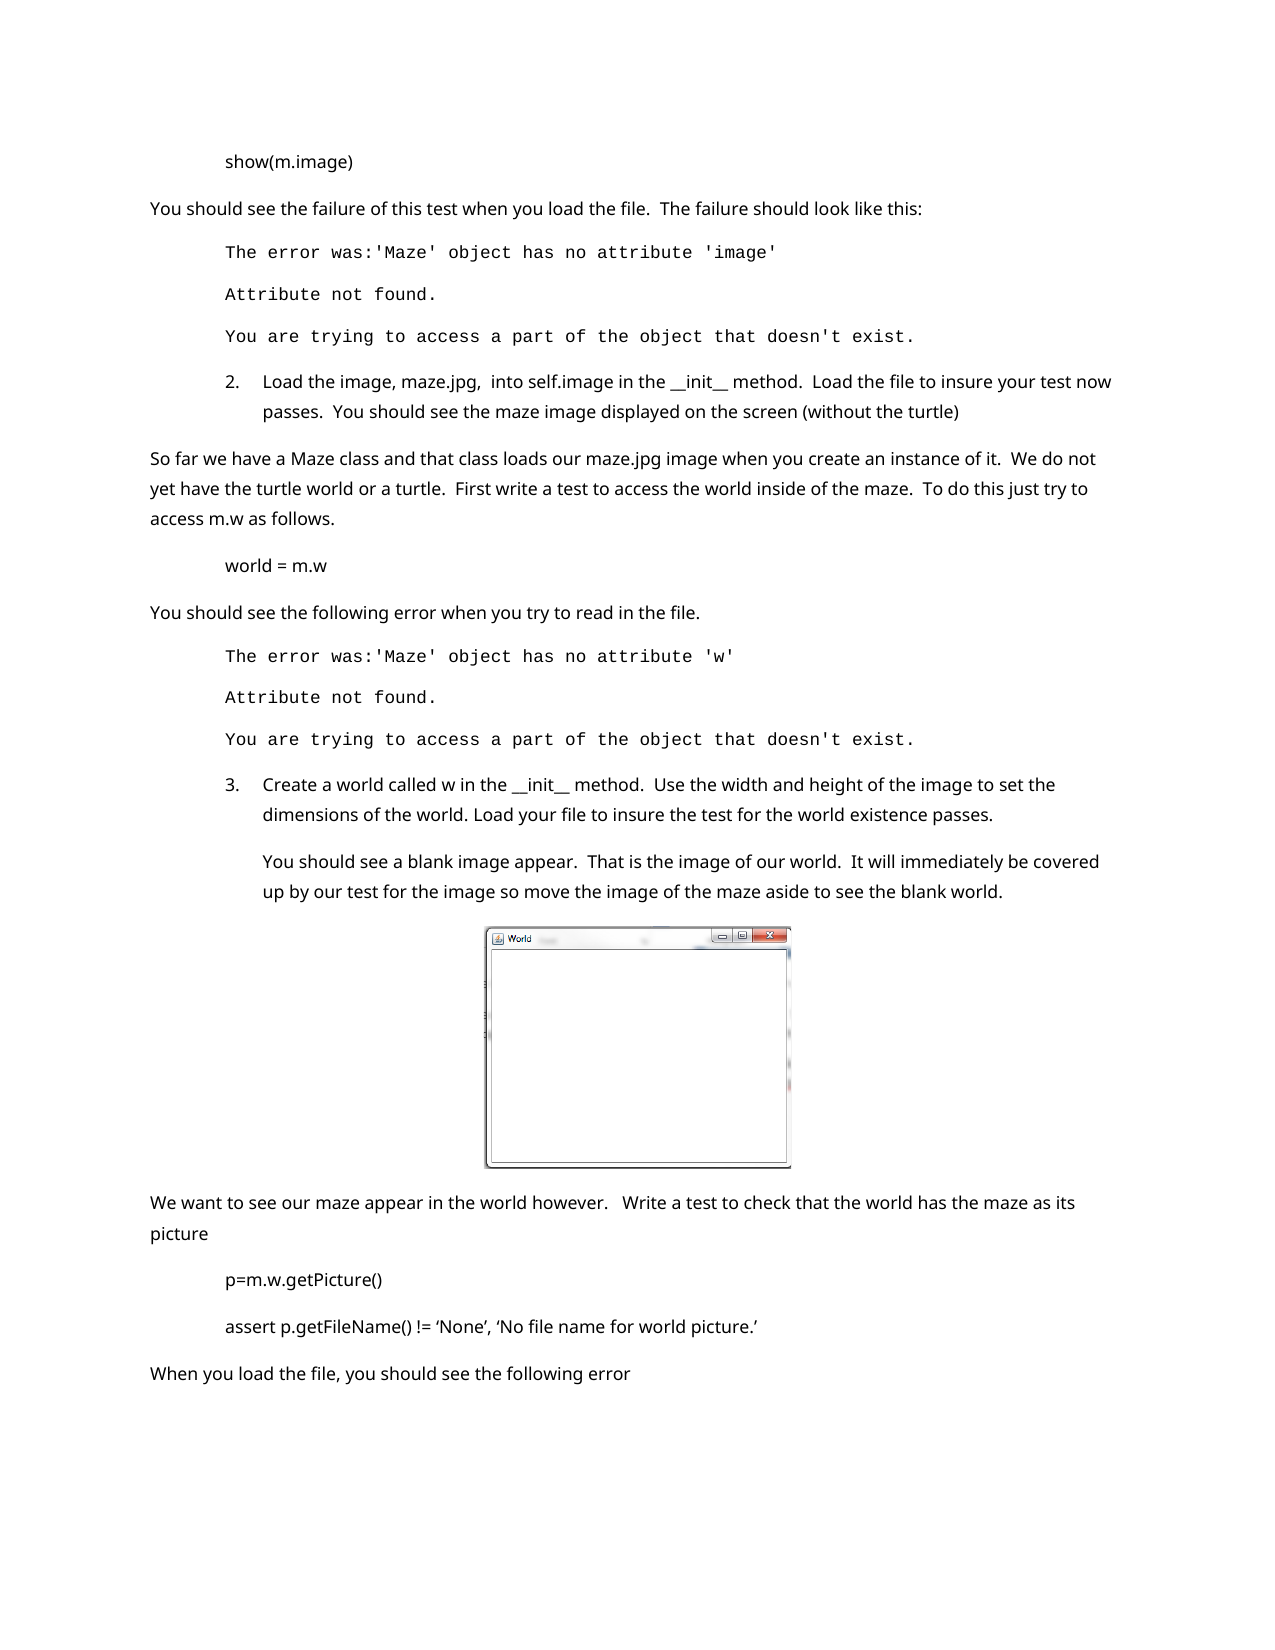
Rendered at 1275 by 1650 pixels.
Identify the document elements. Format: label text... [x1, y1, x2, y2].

picture [483, 926, 792, 1169]
text assert p.getFileName() != ‘None’, ‘No file name for world picture.’ [150, 1315, 1125, 1339]
text Attribute not found. [225, 689, 1125, 709]
list Create a world called w in the __init__ method. Use the width and height of the image to set the dimensions of the world. Load your file to insure the test for the world existence passes. [225, 772, 1125, 827]
text world = m.w [150, 553, 1125, 578]
text The error was:'Maze' object has no attribute 'image' [225, 244, 1125, 264]
text You are trying to access a part of the object that doesn't exist. [225, 731, 1125, 751]
text The error was:'Maze' object has no attribute 'w' [225, 647, 1125, 667]
text When you load the file, you should see the following error [150, 1362, 1125, 1386]
list You should see a blank image appear. That is the image of our world. It will immediately be covered up by our test for the image so move the image of the maze aside to see the blank world. [262, 849, 1125, 904]
text We want to see our maze appear in the world however. Write a test to check that the world has the maze as its picture [150, 1191, 1125, 1245]
list Load the image, maze.jpg, into self.image in the __init__ method. Load the file to insure your test now passes. You should see the maze image displayed on the screen (without the turtle) [225, 369, 1125, 423]
text You should see the failure of this test when you load the file. The failure should look like this: [150, 197, 1125, 221]
text p=m.w.getPicture() [150, 1268, 1125, 1292]
text show(m.image) [150, 150, 1125, 174]
text You should see the following error when you try to read in the file. [150, 600, 1125, 624]
text You are trying to access a part of the object that doesn't exist. [225, 327, 1125, 347]
text Attribute not found. [225, 286, 1125, 306]
text So far we have a Maze class and that class loads our maze.jpg image when you create an instance of it. We do not yet have the turtle world or a turtle. First write a test to access the world inside of the maze. To do this just try to access m.w as follows. [150, 446, 1125, 531]
